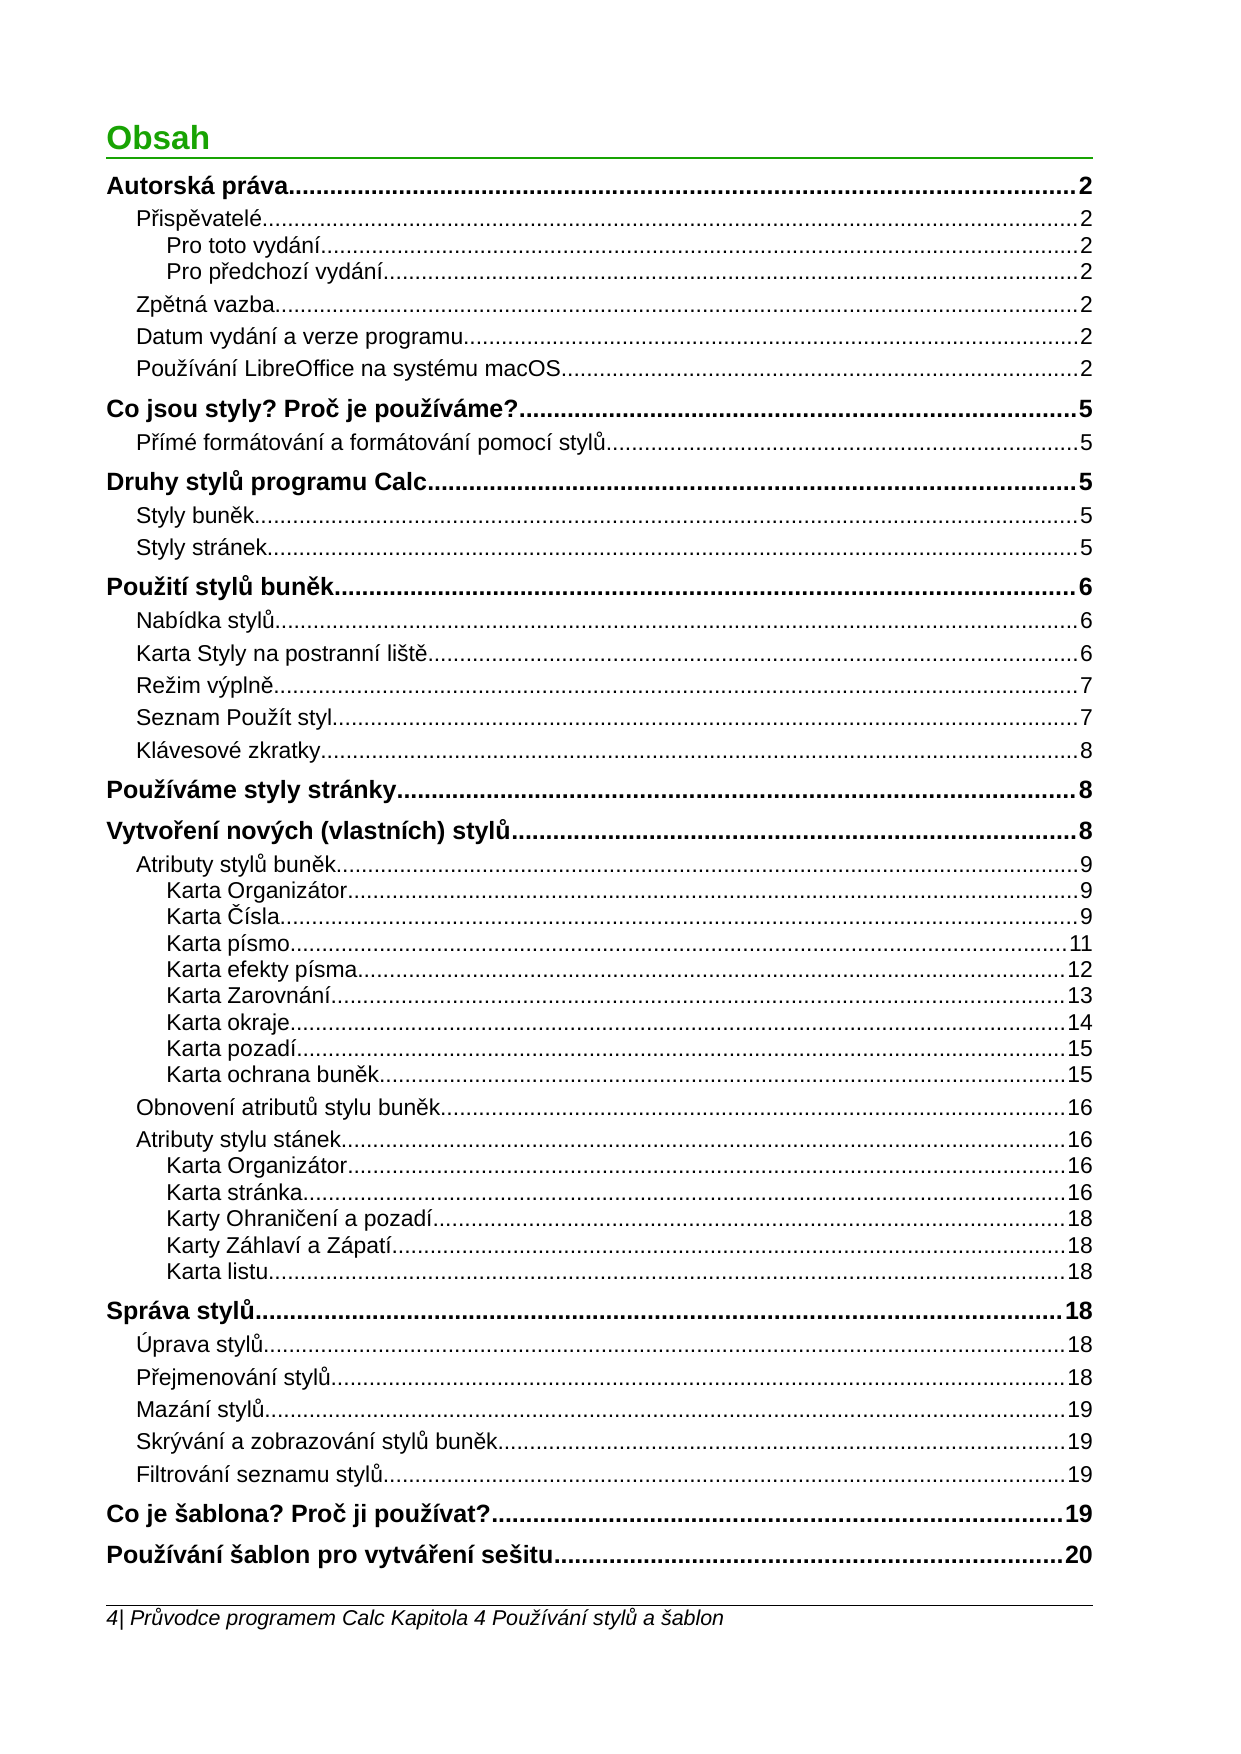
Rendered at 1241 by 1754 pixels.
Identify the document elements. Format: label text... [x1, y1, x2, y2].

text Karty Ohraničení a pozadí 18 [166, 1205, 1093, 1232]
text Karta Zarovnání 13 [166, 982, 1093, 1009]
text Karta pozadí 15 [166, 1035, 1093, 1061]
text Karta efekty písma 12 [166, 956, 1093, 982]
text Karty Záhlaví a Zápatí 18 [166, 1232, 1093, 1258]
text Mazání stylů 19 [136, 1396, 1093, 1422]
text Používáme styly stránky 8 [106, 775, 1093, 804]
text Vytvoření nových (vlastních) stylů 8 [106, 816, 1093, 844]
text Úprava stylů 18 [136, 1331, 1093, 1357]
text Pro předchozí vydání 2 [166, 258, 1093, 284]
text Karta okraje 14 [166, 1009, 1093, 1035]
text Atributy stylu stánek 16 [136, 1126, 1093, 1152]
text Karta Styly na postranní liště 6 [136, 639, 1093, 666]
text Přímé formátování a formátování pomocí stylů 5 [136, 428, 1093, 455]
text Karta listu 18 [166, 1258, 1093, 1284]
text Karta Organizátor 9 [166, 877, 1093, 903]
text Přispěvatelé 2 [136, 205, 1093, 232]
text Skrývání a zobrazování stylů buněk 19 [136, 1428, 1093, 1454]
text Karta písmo 11 [166, 929, 1093, 956]
text Datum vydání a verze programu 2 [136, 323, 1093, 349]
text Klávesové zkratky 8 [136, 737, 1093, 763]
text Druhy stylů programu Calc 5 [106, 467, 1093, 496]
text Správa stylů 18 [106, 1296, 1093, 1325]
text Pro toto vydání 2 [166, 232, 1093, 258]
subtitle Obsah [106, 118, 1093, 157]
text Autorská práva 2 [106, 171, 1093, 199]
text Používání LibreOffice na systému macOS 2 [136, 355, 1093, 382]
text Co je šablona? Proč ji používat? 19 [106, 1499, 1093, 1528]
text Atributy stylů buněk 9 [136, 851, 1093, 877]
text Použití stylů buněk 6 [106, 572, 1093, 601]
text Styly stránek 5 [136, 534, 1093, 560]
text Karta stránka 16 [166, 1179, 1093, 1205]
text Obnovení atributů stylu buněk 16 [136, 1094, 1093, 1120]
text Karta ochrana buněk 15 [166, 1061, 1093, 1088]
text Seznam Použít styl 7 [136, 704, 1093, 731]
text Filtrování seznamu stylů 19 [136, 1461, 1093, 1487]
text Co jsou styly? Proč je používáme? 5 [106, 394, 1093, 422]
text Režim výplně 7 [136, 672, 1093, 698]
text Styly buněk 5 [136, 502, 1093, 528]
text Používání šablon pro vytváření sešitu 20 [106, 1540, 1093, 1568]
text Nabídka stylů 6 [136, 607, 1093, 633]
text Karta Organizátor 16 [166, 1152, 1093, 1179]
text Zpětná vazba 2 [136, 291, 1093, 317]
text Karta Čísla 9 [166, 903, 1093, 929]
text Přejmenování stylů 18 [136, 1363, 1093, 1390]
